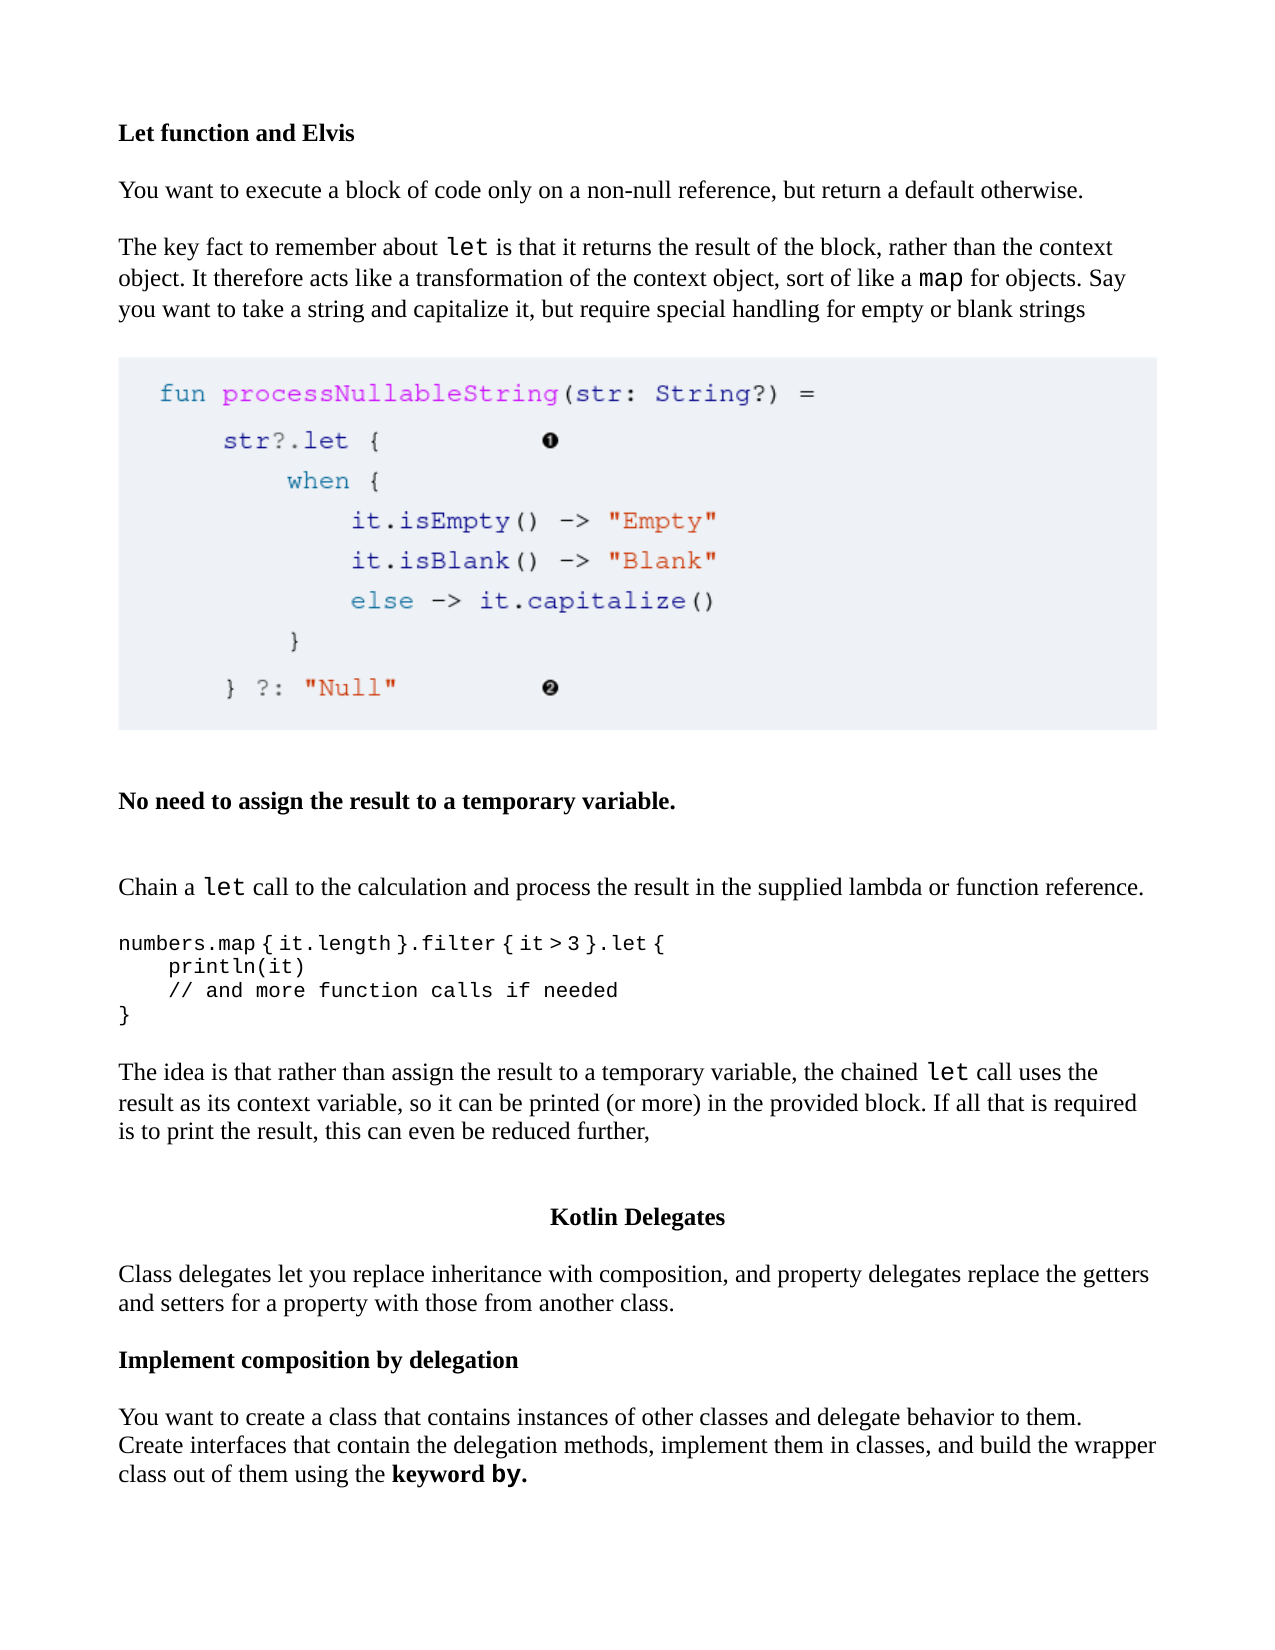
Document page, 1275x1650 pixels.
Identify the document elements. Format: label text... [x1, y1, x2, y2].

text Chain a let call to the calculation and process the result in the supplied lambda or function reference. [118, 872, 1157, 902]
text Class delegates let you replace inheritance with composition, and property delegates replace the getters and setters for a property with those from another class. [118, 1259, 1157, 1316]
text Kotlin Delegates [118, 1202, 1157, 1231]
text The key fact to remember about let is that it returns the result of the block, rather than the context object. It therefore acts like a transformation of the context object, sort of like a map for objects. Say you want to take a string and capitalize it, but require special handling for empty or blank strings [118, 232, 1157, 323]
text No need to assign the result to a temporary variable. [118, 786, 1157, 815]
text numbers.map { it.length }.filter { it > 3 }.let { [118, 931, 1157, 956]
text // and more function calls if needed [118, 980, 1157, 1004]
text You want to create a class that contains instances of other classes and delegate behavior to them. [118, 1402, 1157, 1431]
text println(it) [118, 956, 1157, 980]
text Let function and Elvis [118, 118, 1157, 147]
text The idea is that rather than assign the result to a temporary variable, the chained let call uses the result as its context variable, so it can be printed (or more) in the provided block. If all that is required is to print the result, this can even be reduced further, [118, 1057, 1157, 1145]
text Implement composition by delegation [118, 1345, 1157, 1373]
picture [118, 357, 1157, 730]
text You want to execute a block of code only on a non-null reference, but return a default otherwise. [118, 175, 1157, 204]
text } [118, 1004, 1157, 1027]
text Create interfaces that contain the delegation methods, implement them in classes, and build the wrapper class out of them using the keyword by. [118, 1431, 1157, 1490]
